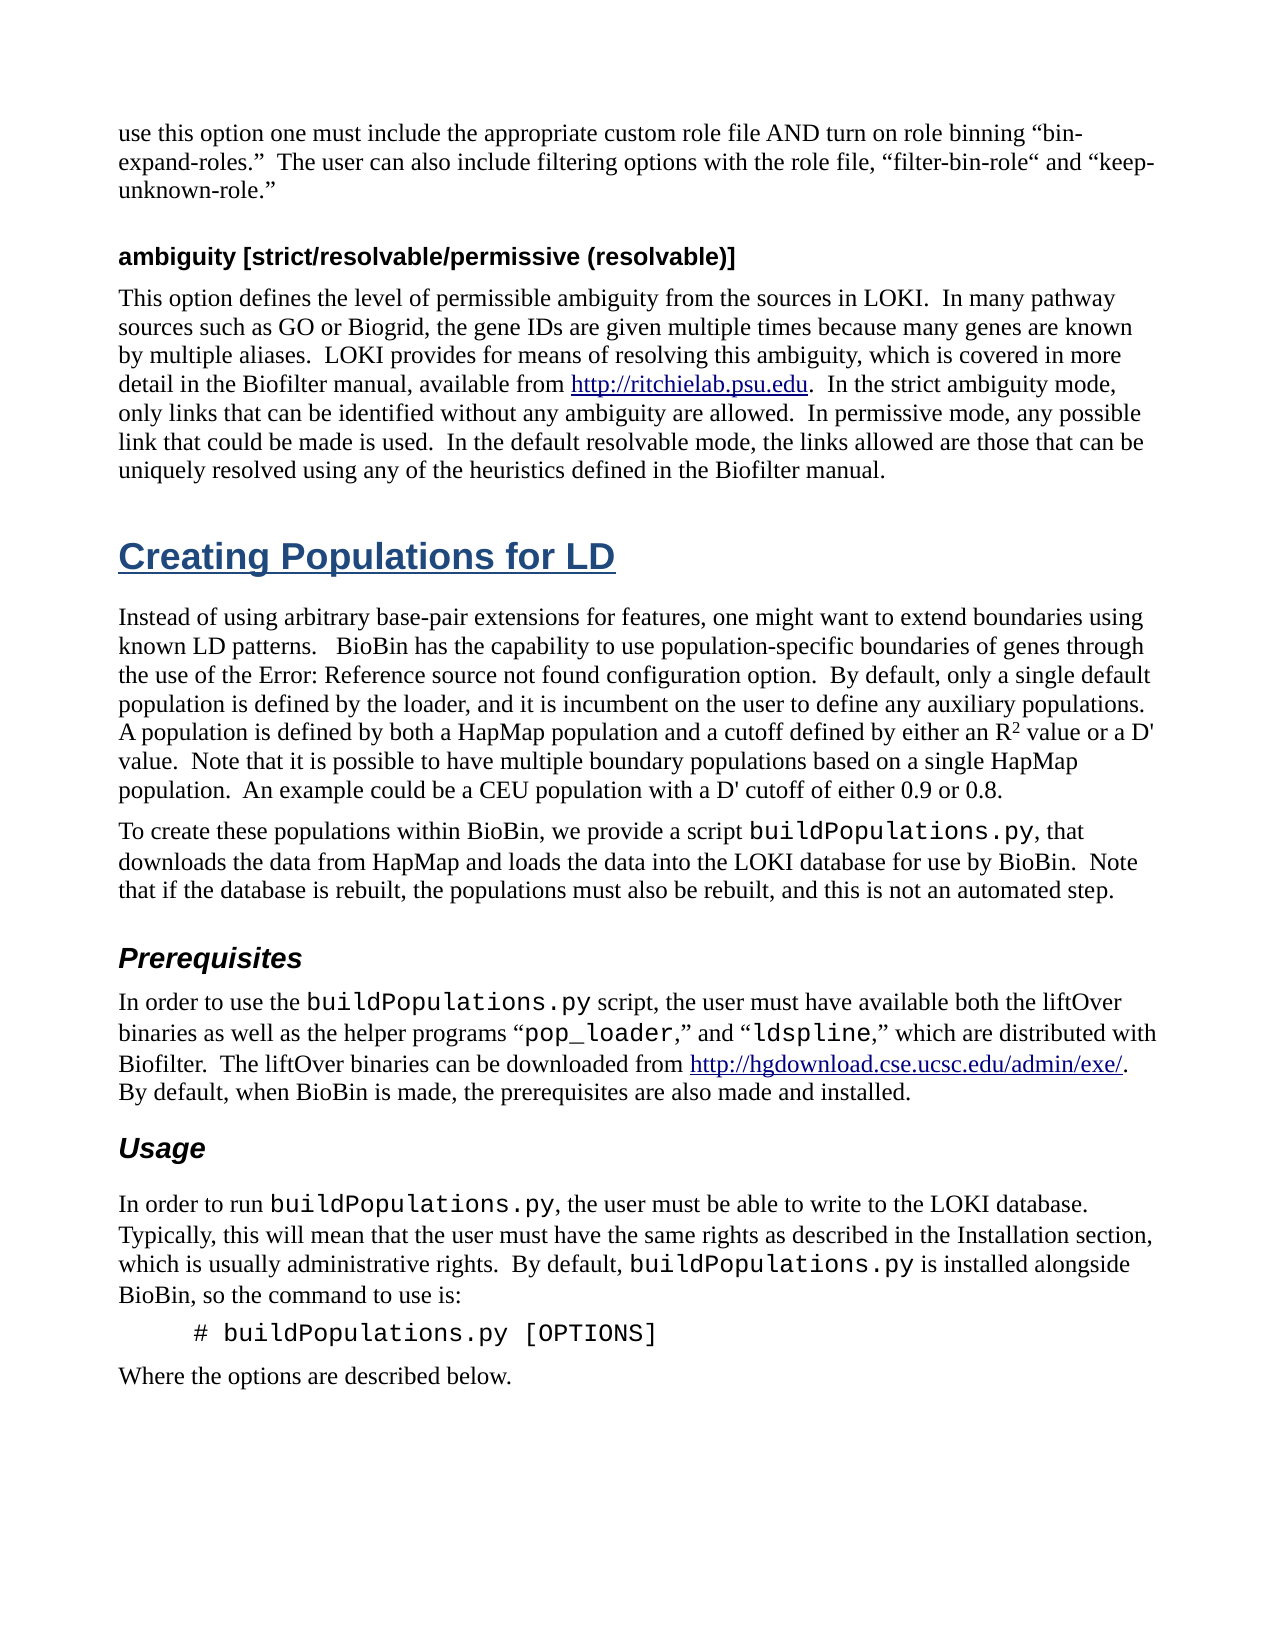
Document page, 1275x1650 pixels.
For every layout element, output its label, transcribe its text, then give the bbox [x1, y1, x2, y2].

subtitle Usage [118, 1131, 1157, 1165]
text # buildPopulations.py [OPTIONS] [193, 1320, 1082, 1349]
text Instead of using arbitrary base-pair extensions for features, one might want to extend boundaries using known LD patterns. BioBin has the capability to use population-specific boundaries of genes through the use of the Error: Reference source not found configuration option. By default, only a single default population is defined by the loader, and it is incumbent on the user to define any auxiliary populations. A population is defined by both a HapMap population and a cutoff defined by either an R2 value or a D' value. Note that it is possible to have multiple boundary populations based on a single HapMap population. An example could be a CEU population with a D' cutoff of either 0.9 or 0.8. [118, 602, 1157, 804]
subtitle ambiguity [strict/resolvable/permissive (resolvable)] [118, 242, 1157, 271]
text In order to use the buildPopulations.py script, the user must have available both the liftOver binaries as well as the helper programs “pop_loader,” and “ldspline,” which are distributed with Biofilter. The liftOver binaries can be downloaded from http://hgdownload.cse.ucsc.edu/admin/exe/. By default, when BioBin is made, the prerequisites are also made and installed. [118, 987, 1157, 1106]
subtitle Prerequisites [118, 941, 1157, 974]
text This option defines the level of permissible ambiguity from the sources in LOKI. In many pathway sources such as GO or Biogrid, the gene IDs are given multiple times because many genes are known by multiple aliases. LOKI provides for means of resolving this ambiguity, which is covered in more detail in the Biofilter manual, available from http://ritchielab.psu.edu. In the strict ambiguity mode, only links that can be identified without any ambiguity are allowed. In permissive mode, any possible link that could be made is used. In the default resolvable mode, the links allowed are those that can be uniquely resolved using any of the heuristics defined in the Biofilter manual. [118, 283, 1157, 484]
subtitle Creating Populations for LD [118, 534, 1157, 577]
text In order to run buildPopulations.py, the user must be able to write to the LOKI database. Typically, this will mean that the user must have the same rights as described in the section, which is usually administrative rights. By default, buildPopulations.py is installed alongside BioBin, so the command to use is: [118, 1189, 1157, 1308]
text To create these populations within BioBin, we provide a script buildPopulations.py, that downloads the data from HapMap and loads the data into the LOKI database for use by BioBin. Note that if the database is rebuilt, the populations must also be rebuilt, and this is not an automated step. [118, 816, 1157, 904]
text Where the options are described below. [118, 1361, 1157, 1389]
text use this option one must include the appropriate custom role file AND turn on role binning “bin-expand-roles.” The user can also include filtering options with the role file, “filter-bin-role“ and “keep-unknown-role.” [118, 118, 1157, 204]
